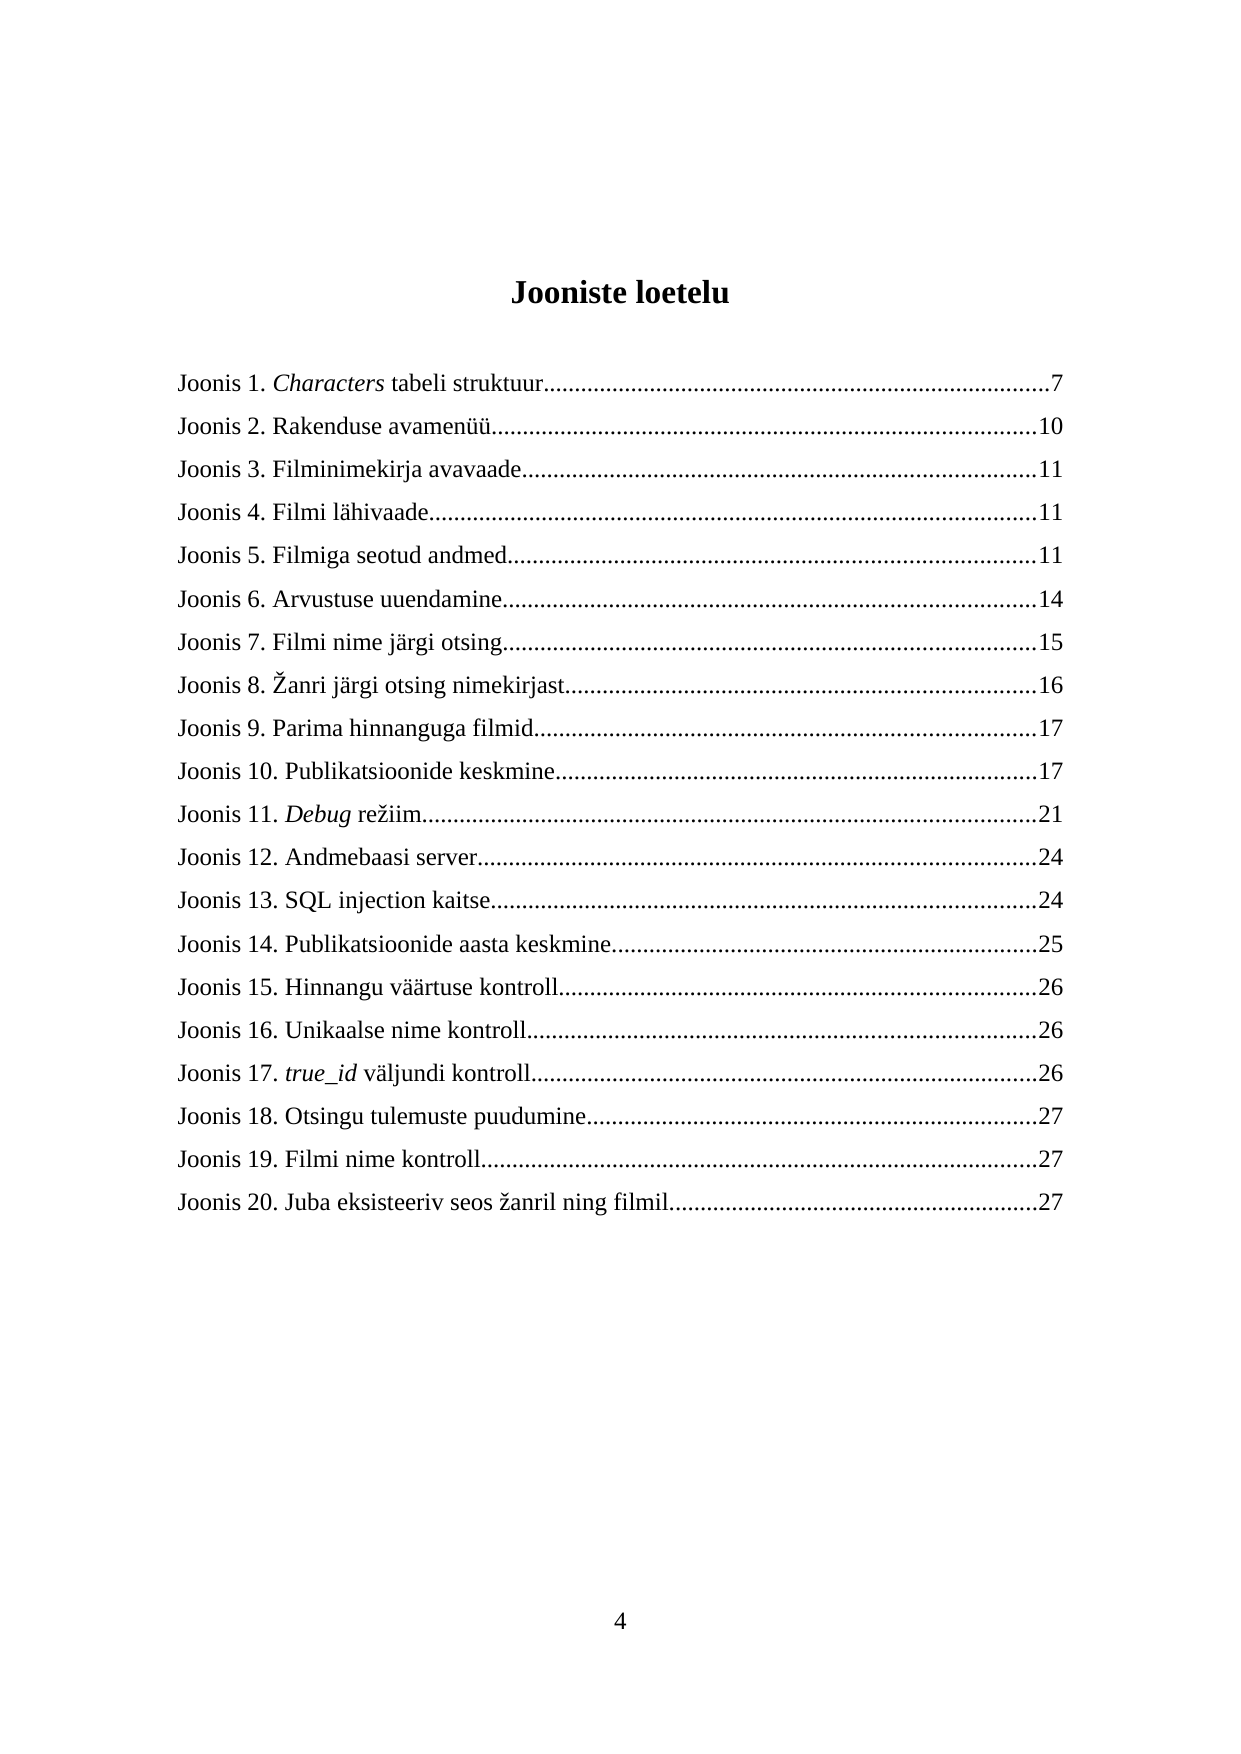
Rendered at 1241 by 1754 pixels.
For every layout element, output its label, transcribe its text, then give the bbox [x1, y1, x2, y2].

text Joonis 11. Debug režiim. 21 [177, 799, 1063, 828]
text Joonis 8. Žanri järgi otsing nimekirjast. 16 [177, 670, 1063, 699]
text Joonis 15. Hinnangu väärtuse kontroll. 26 [177, 972, 1063, 1001]
subtitle Jooniste loetelu [177, 273, 1063, 311]
text Joonis 3. Filminimekirja avavaade. 11 [177, 454, 1063, 483]
text Joonis 4. Filmi lähivaade. 11 [177, 497, 1063, 526]
text Joonis 16. Unikaalse nime kontroll. 26 [177, 1015, 1063, 1044]
text Joonis 10. Publikatsioonide keskmine. 17 [177, 756, 1063, 785]
text Joonis 9. Parima hinnanguga filmid. 17 [177, 713, 1063, 742]
text Joonis 6. Arvustuse uuendamine. 14 [177, 584, 1063, 612]
text Joonis 2. Rakenduse avamenüü. 10 [177, 411, 1063, 440]
text Joonis 17. true_id väljundi kontroll. 26 [177, 1058, 1063, 1087]
text Joonis 5. Filmiga seotud andmed. 11 [177, 541, 1063, 569]
text Joonis 7. Filmi nime järgi otsing. 15 [177, 627, 1063, 656]
text Joonis 20. Juba eksisteeriv seos žanril ning filmil. 27 [177, 1187, 1063, 1216]
text Joonis 1. Characters tabeli struktuur. 7 [177, 368, 1063, 397]
text Joonis 14. Publikatsioonide aasta keskmine. 25 [177, 929, 1063, 957]
text Joonis 18. Otsingu tulemuste puudumine. 27 [177, 1101, 1063, 1130]
text Joonis 12. Andmebaasi server. 24 [177, 842, 1063, 871]
text Joonis 13. SQL injection kaitse. 24 [177, 886, 1063, 914]
text Joonis 19. Filmi nime kontroll. 27 [177, 1144, 1063, 1173]
